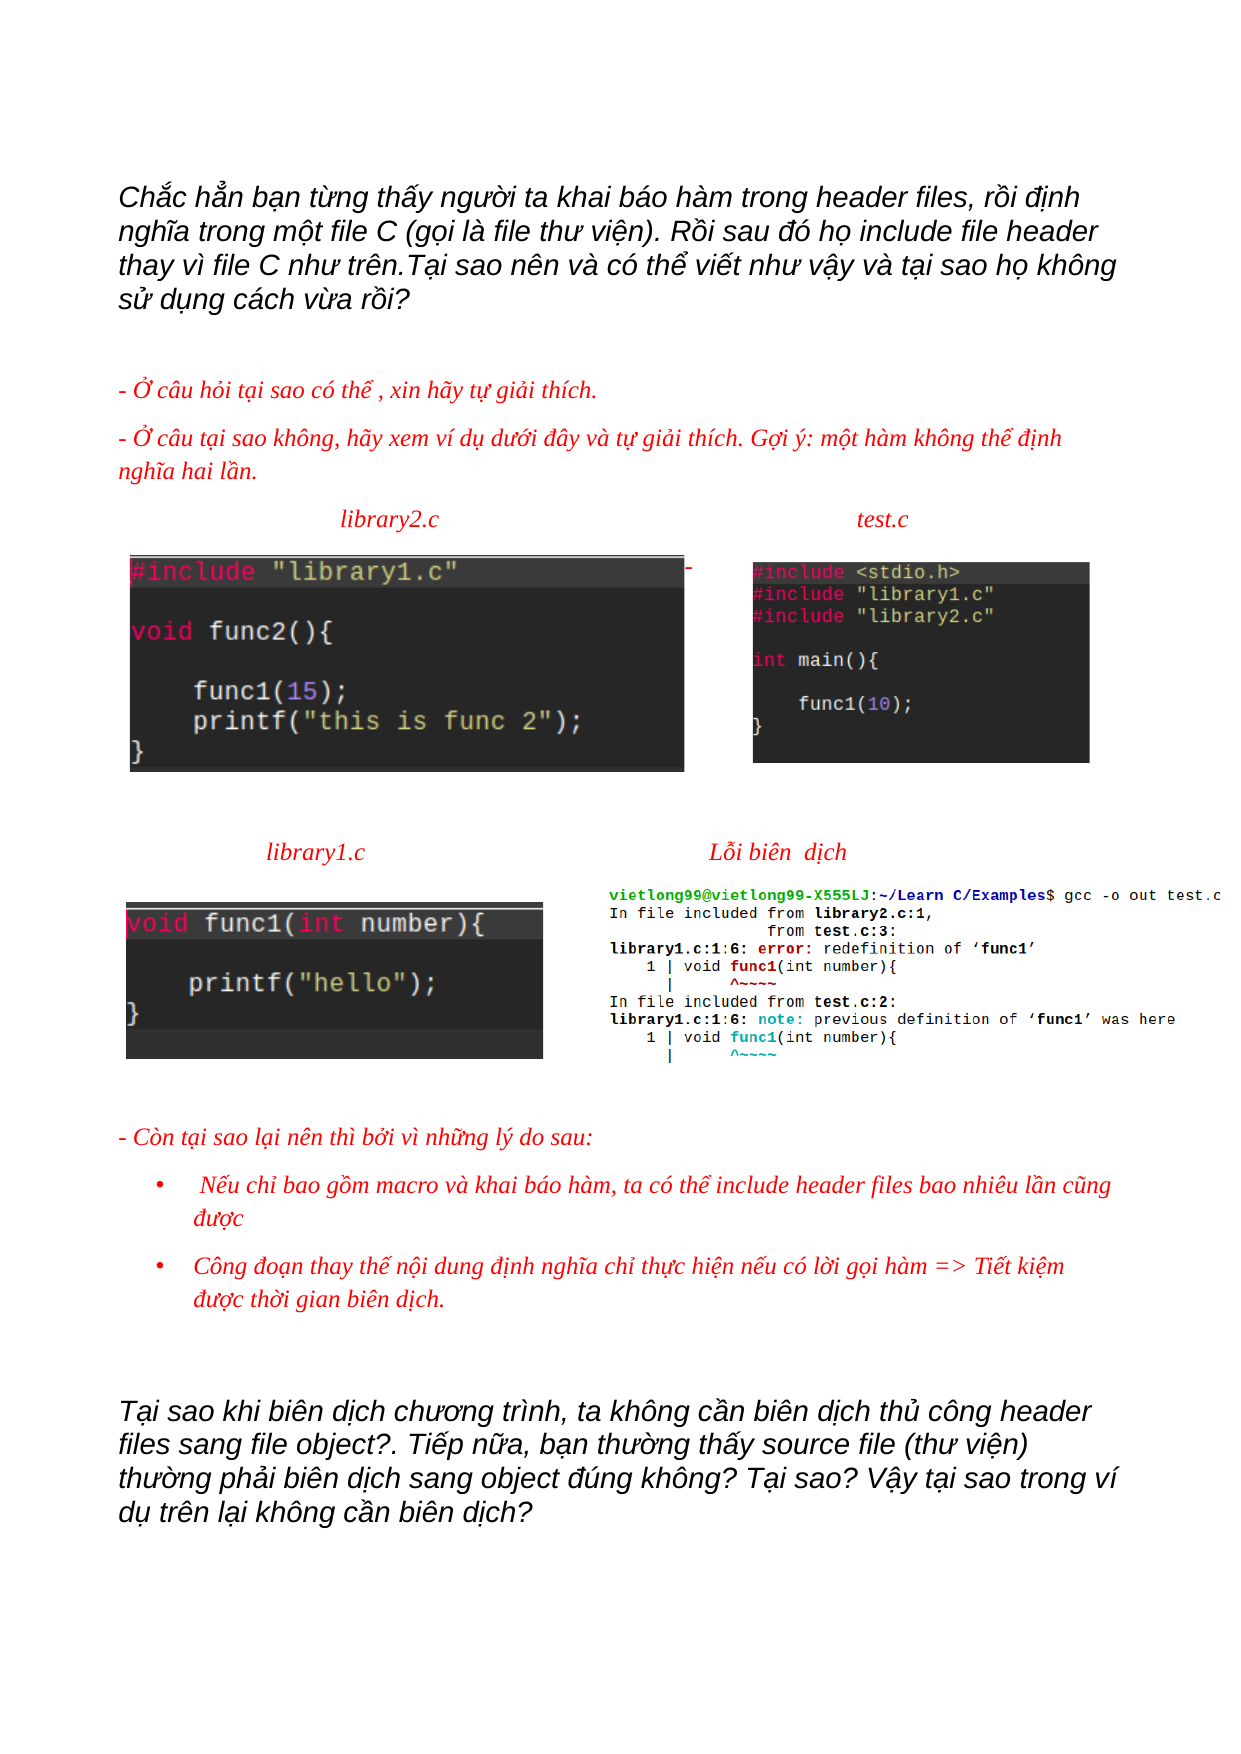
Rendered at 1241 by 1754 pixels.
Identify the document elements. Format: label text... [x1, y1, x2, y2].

picture [608, 885, 1221, 1064]
text - Ở câu tại sao không, hãy xem ví dụ dưới đây và tự giải thích. Gợi ý: một hàm không thể định nghĩa hai lần. [118, 423, 1122, 485]
picture [752, 561, 1090, 763]
list Công đoạn thay thế nội dung định nghĩa chỉ thực hiện nếu có lời gọi hàm => Tiết kiệm được thời gian biên dịch. [156, 1251, 1122, 1312]
text library2.c test.c [118, 504, 1122, 532]
subtitle Chắc hẳn bạn từng thấy người ta khai báo hàm trong header files, rồi định nghĩa trong một file C (gọi là file thư viện). Rồi sau đó họ include file header thay vì file C như trên.Tại sao nên và có thể viết như vậy và tại sao họ không sử dụng cách vừa rồi? [118, 180, 1122, 315]
picture [126, 902, 544, 1059]
list Nếu chỉ bao gồm macro và khai báo hàm, ta có thể include header files bao nhiêu lần cũng được [156, 1170, 1122, 1232]
text - Ở câu hỏi tại sao có thể , xin hãy tự giải thích. [118, 375, 1122, 404]
text - Còn tại sao lại nên thì bởi vì những lý do sau: [118, 1122, 1122, 1151]
subtitle Tại sao khi biên dịch chương trình, ta không cần biên dịch thủ công header files sang file object?. Tiếp nữa, bạn thường thấy source file (thư viện) thường phải biên dịch sang object đúng không? Tại sao? Vậy tại sao trong ví dụ trên lại không cần biên dịch? [118, 1393, 1122, 1528]
text - [118, 551, 1122, 580]
picture [129, 555, 685, 772]
text library1.c Lỗi biên dịch [118, 837, 1122, 866]
